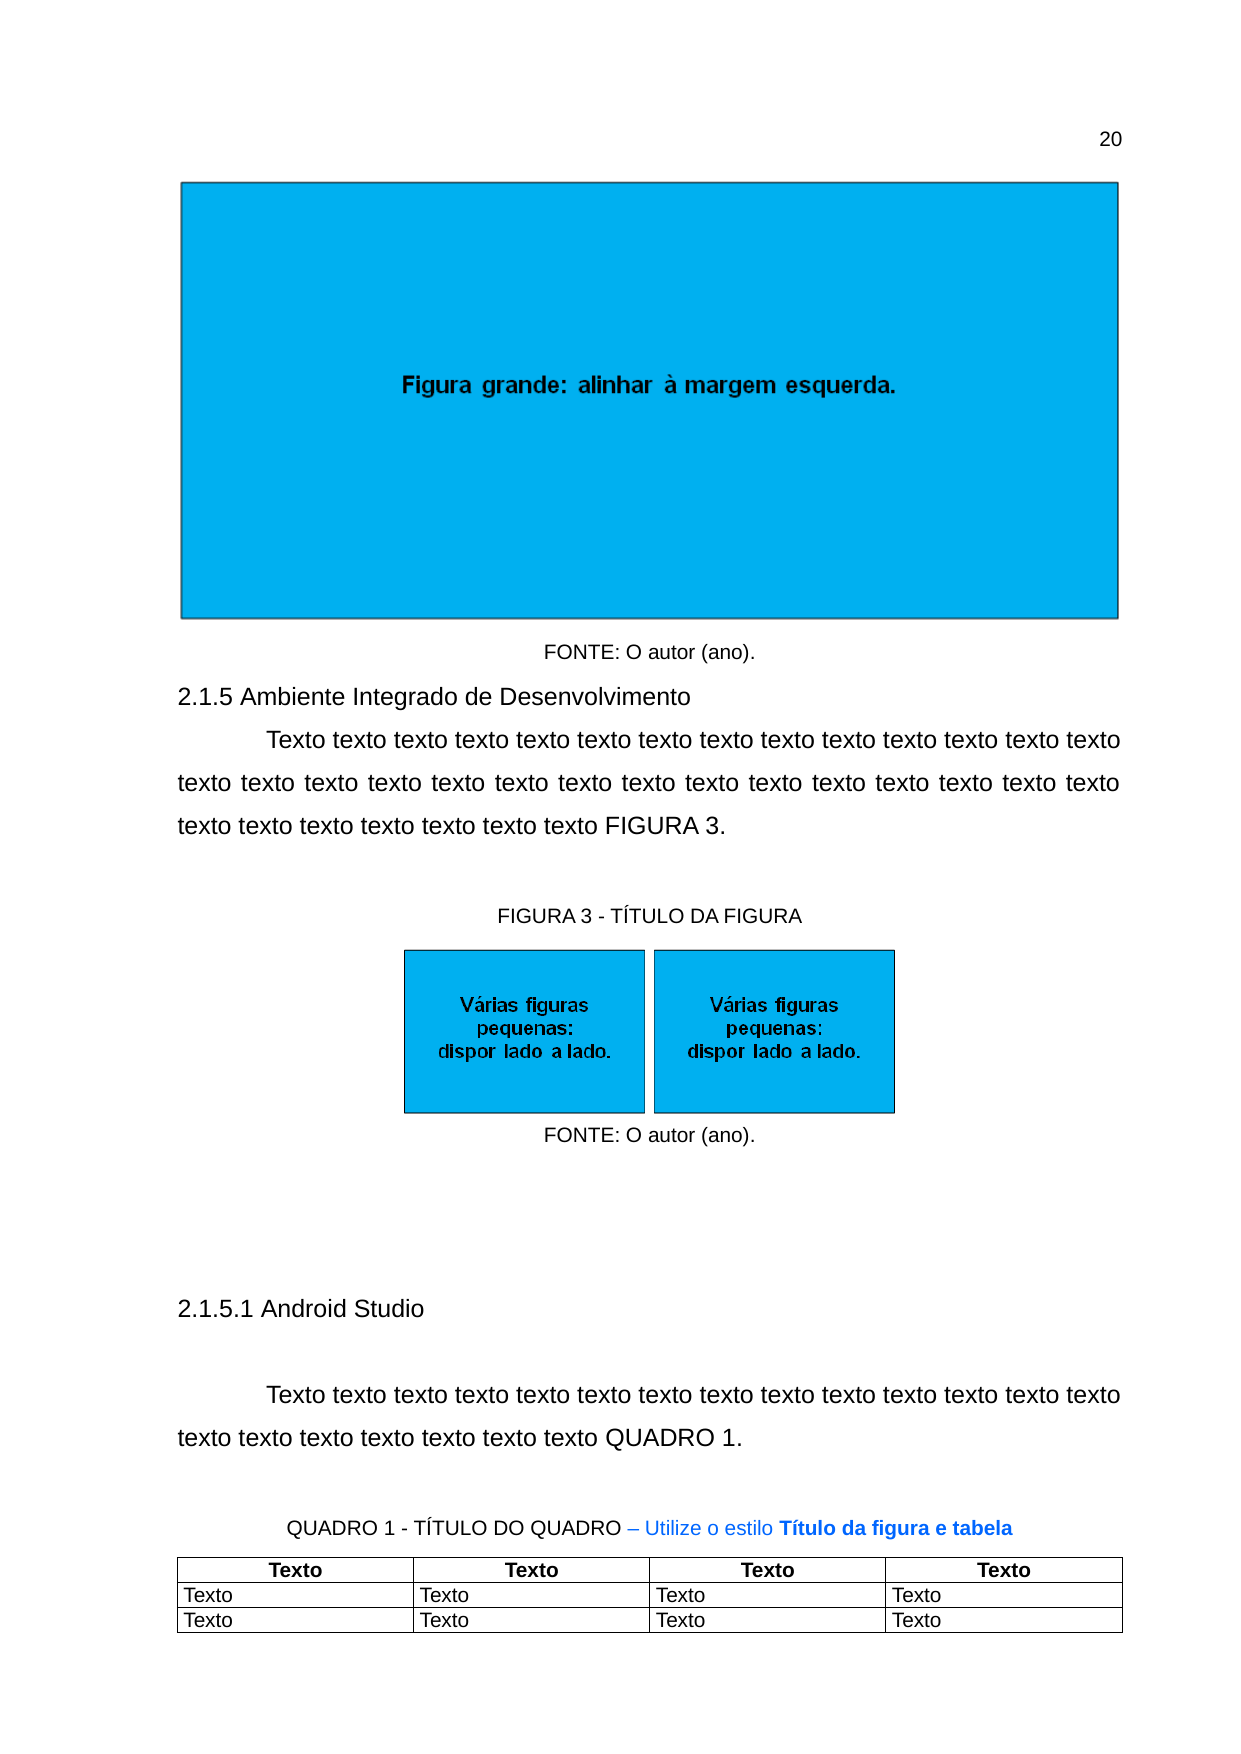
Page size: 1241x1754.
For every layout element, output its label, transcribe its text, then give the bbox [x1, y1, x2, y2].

text QUADRO 1 - TÍTULO DO QUADRO – Utilize o estilo Título da figura e tabela [177, 1515, 1122, 1539]
table_cell Texto [178, 1608, 413, 1632]
text FONTE: O autor (ano). [177, 623, 1122, 664]
picture [400, 945, 899, 1118]
table_cell Texto [886, 1583, 1122, 1607]
table_cell Texto [650, 1608, 885, 1632]
table_header Texto [178, 1558, 413, 1582]
text FONTE: O autor (ano). [177, 1123, 1122, 1147]
table_header Texto [886, 1558, 1122, 1582]
text FIGURA 3 - TÍTULO DA FIGURA [177, 903, 1122, 927]
subtitle Android Studio [177, 1294, 1122, 1323]
table_header Texto [650, 1558, 885, 1582]
table_cell Texto [414, 1608, 649, 1632]
picture [177, 179, 1123, 623]
subtitle Ambiente Integrado de Desenvolvimento [177, 682, 1122, 711]
table_cell Texto [886, 1608, 1122, 1632]
table_cell Texto [650, 1583, 885, 1607]
text Texto texto texto texto texto texto texto texto texto texto texto texto texto texto texto texto texto texto texto texto texto texto texto texto texto texto texto texto texto texto texto texto texto texto texto texto FIGURA 3. [177, 725, 1122, 840]
text Texto texto texto texto texto texto texto texto texto texto texto texto texto texto texto texto texto texto texto texto texto QUADRO 1. [177, 1380, 1122, 1452]
table_header Texto [414, 1558, 649, 1582]
table_cell Texto [414, 1583, 649, 1607]
table_cell Texto [178, 1583, 413, 1607]
